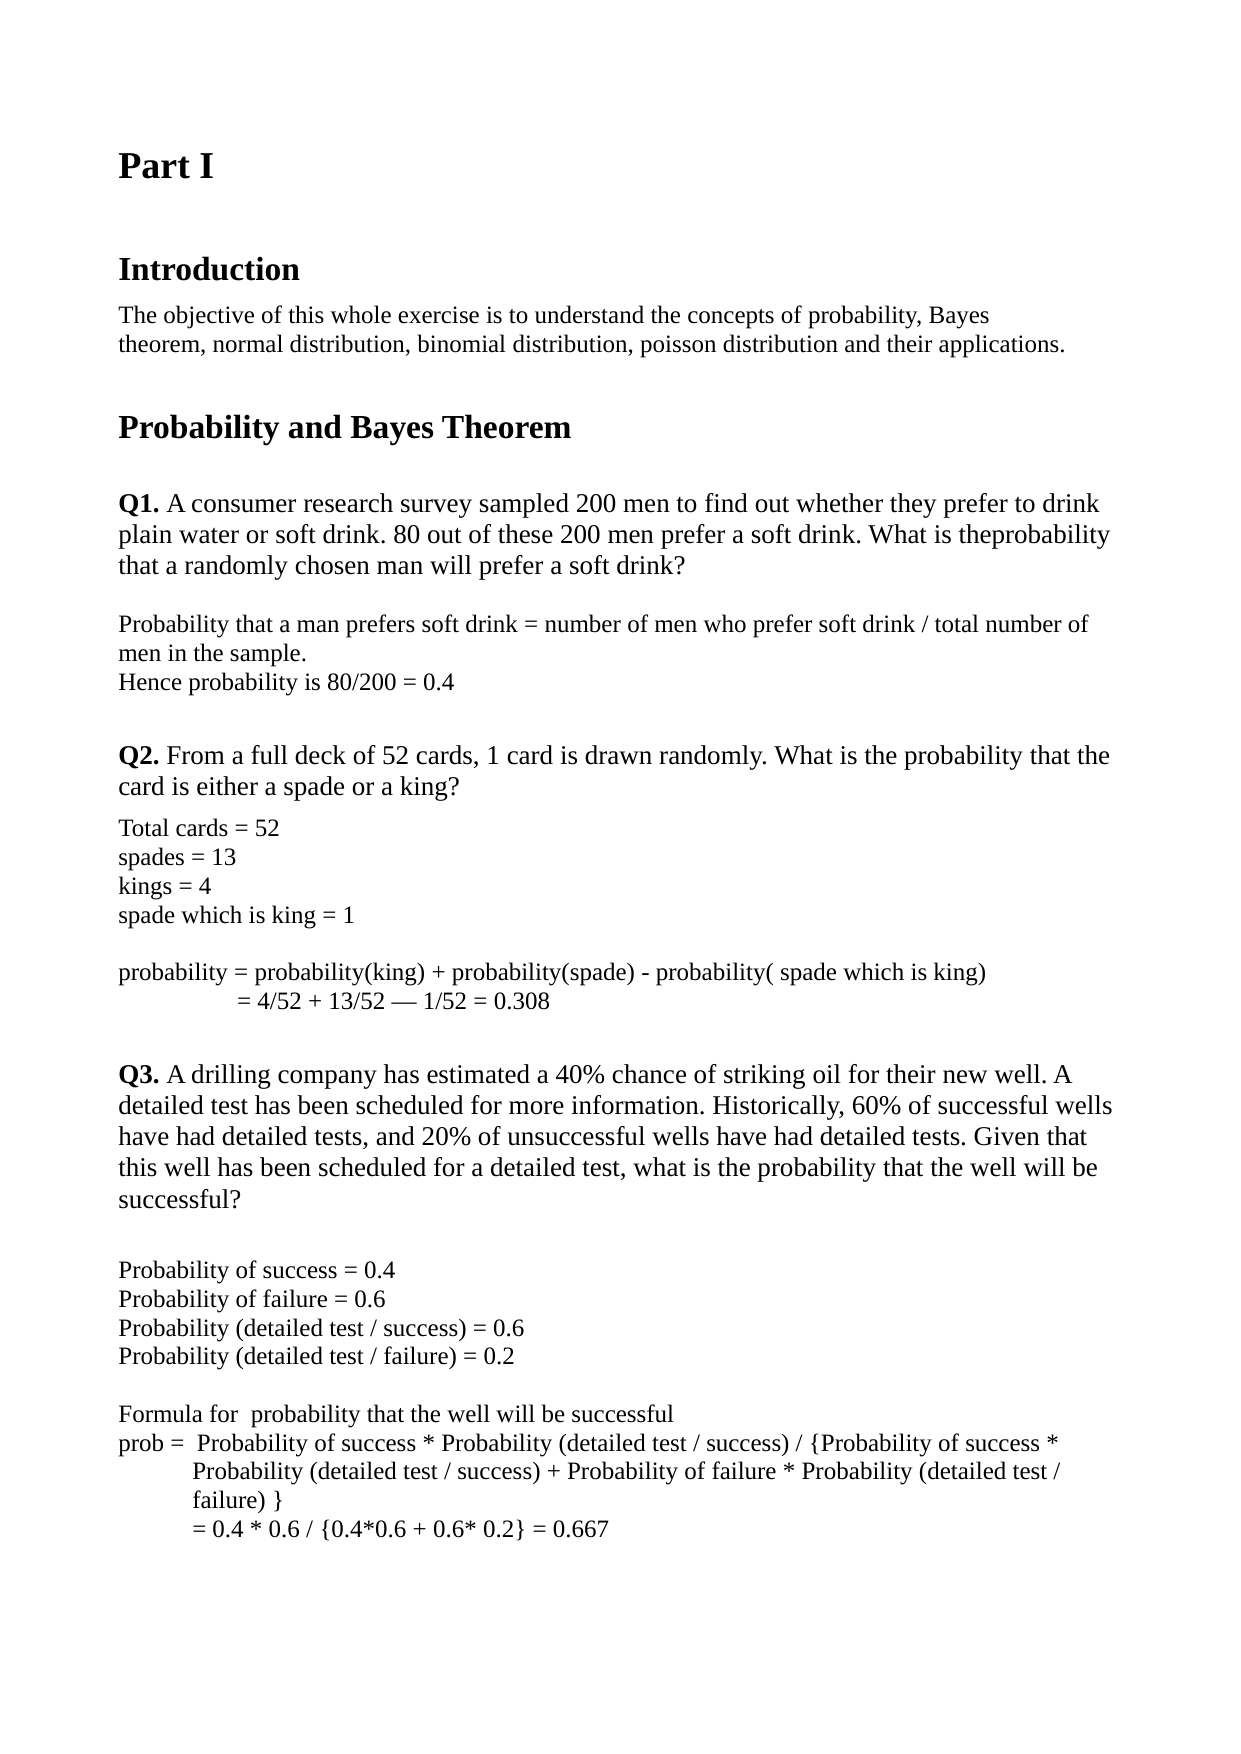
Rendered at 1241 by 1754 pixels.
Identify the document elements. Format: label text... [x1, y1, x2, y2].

text prob = Probability of success * Probability (detailed test / success) / {Probability of success * Probability (detailed test / success) + Probability of failure * Probability (detailed test / failure) } [118, 1428, 1122, 1514]
text kings = 4 [118, 871, 1122, 900]
text probability = probability(king) + probability(spade) - probability( spade which is king) [118, 957, 1122, 986]
text Probability that a man prefers soft drink = number of men who prefer soft drink / total number of men in the sample. [118, 609, 1122, 667]
text The objective of this whole exercise is to understand the concepts of probability, Bayes [118, 300, 1122, 329]
subtitle Introduction [118, 249, 1122, 287]
text theorem, normal distribution, binomial distribution, poisson distribution and their applications. [118, 329, 1122, 357]
subtitle Part I [118, 143, 1122, 187]
text Probability (detailed test / success) = 0.6 [118, 1313, 1122, 1341]
text spades = 13 [118, 842, 1122, 871]
text Hence probability is 80/200 = 0.4 [118, 667, 1122, 695]
subtitle Q3. A drilling company has estimated a 40% chance of striking oil for their new well. A detailed test has been scheduled for more information. Historically, 60% of successful wells have had detailed tests, and 20% of unsuccessful wells have had detailed tests. Given that this well has been scheduled for a detailed test, what is the probability that the well will be successful? [118, 1058, 1122, 1214]
subtitle Probability and Bayes Theorem [118, 407, 1122, 446]
text Total cards = 52 [118, 813, 1122, 842]
text Probability of success = 0.4 [118, 1255, 1122, 1284]
subtitle Q2. From a full deck of 52 cards, 1 card is drawn randomly. What is the probability that the card is either a spade or a king? [118, 739, 1122, 801]
subtitle Q1. A consumer research survey sampled 200 men to find out whether they prefer to drink plain water or soft drink. 80 out of these 200 men prefer a soft drink. What is theprobability that a randomly chosen man will prefer a soft drink? [118, 487, 1122, 580]
text = 0.4 * 0.6 / {0.4*0.6 + 0.6* 0.2} = 0.667 [118, 1514, 1122, 1543]
text Formula for probability that the well will be successful [118, 1399, 1122, 1428]
text Probability (detailed test / failure) = 0.2 [118, 1341, 1122, 1370]
text spade which is king = 1 [118, 900, 1122, 928]
text Probability of failure = 0.6 [118, 1284, 1122, 1313]
text = 4/52 + 13/52 — 1/52 = 0.308 [118, 986, 1122, 1015]
